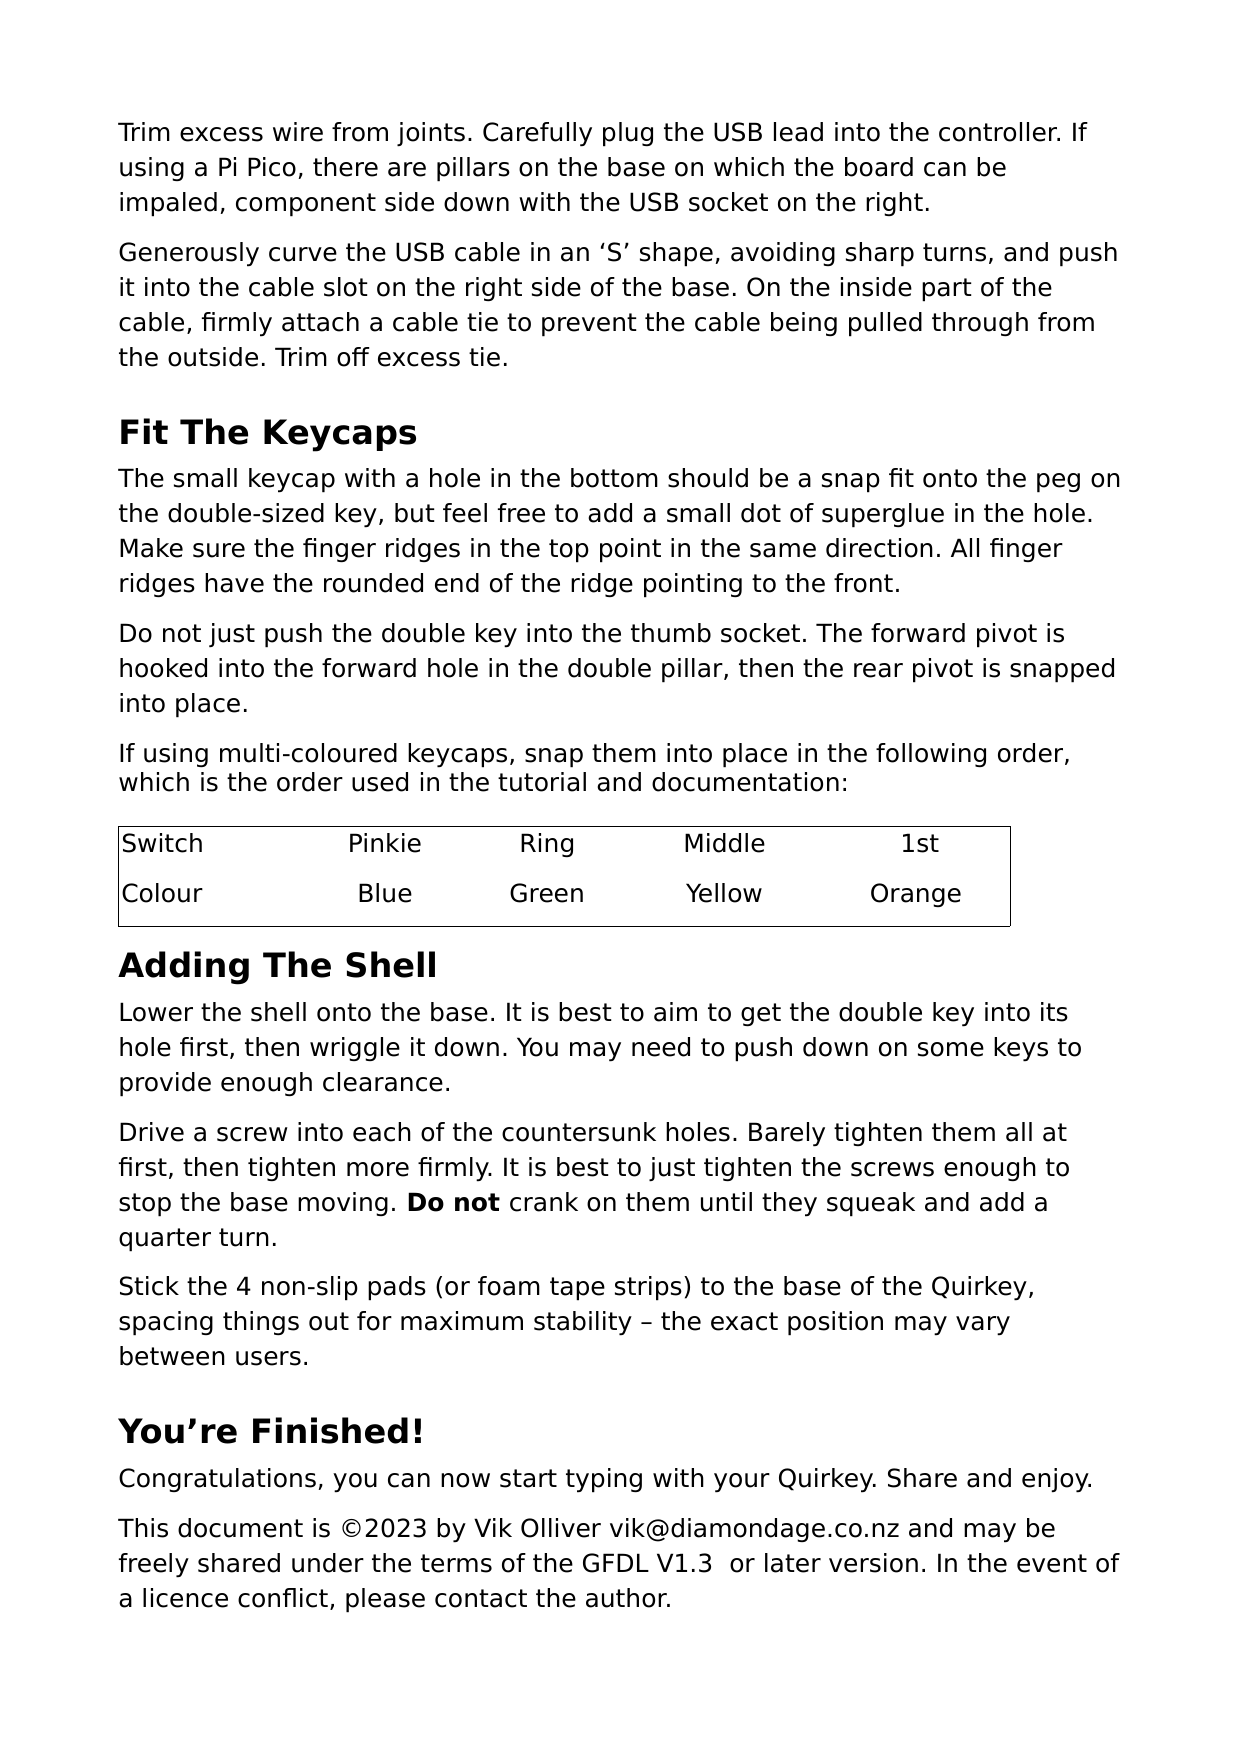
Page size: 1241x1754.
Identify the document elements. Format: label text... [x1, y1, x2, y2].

text Stick the 4 non-slip pads (or foam tape strips) to the base of the Quirkey, spacing things out for maximum stability – the exact position may vary between users. [118, 1272, 1122, 1371]
table_cell Green [467, 876, 619, 926]
subtitle Fit The Keycaps [118, 413, 1122, 452]
table_header Switch [119, 827, 295, 876]
subtitle Adding The Shell [118, 947, 1122, 986]
text Trim excess wire from joints. Carefully plug the USB lead into the controller. If using a Pi Pico, there are pillars on the base on which the board can be impaled, component side down with the USB socket on the right. [118, 118, 1122, 217]
text The small keycap with a hole in the bottom should be a snap fit onto the peg on the double-sized key, but feel free to add a small dot of superglue in the hole. Make sure the finger ridges in the top point in the same direction. All finger ridges have the rounded end of the ridge pointing to the front. [118, 465, 1122, 599]
text If using multi-coloured keycaps, snap them into place in the following order, which is the order used in the tutorial and documentation: [118, 739, 1122, 797]
text This document is ©2023 by Vik Olliver vik@diamondage.co.nz and may be freely shared under the terms of the GFDL V1.3 or later version. In the event of a licence conflict, please contact the author. [118, 1514, 1122, 1613]
text Generously curve the USB cable in an ‘S’ shape, avoiding sharp turns, and push it into the cable slot on the right side of the base. On the inside part of the cable, firmly attach a cable tie to prevent the cable being pulled through from the outside. Trim off excess tie. [118, 238, 1122, 372]
text Do not just push the double key into the thumb socket. The forward pivot is hooked into the forward hole in the double pillar, then the rear pivot is snapped into place. [118, 619, 1122, 718]
table_cell Blue [295, 876, 467, 926]
table_header Pinkie [295, 827, 467, 876]
table_cell Orange [821, 876, 1010, 926]
text Lower the shell onto the base. It is best to aim to get the double key into its hole first, then wriggle it down. You may need to push down on some keys to provide enough clearance. [118, 998, 1122, 1097]
subtitle You’re Finished! [118, 1413, 1122, 1452]
text Congratulations, you can now start typing with your Quirkey. Share and enjoy. [118, 1464, 1122, 1493]
text Drive a screw into each of the countersunk holes. Barely tighten them all at first, then tighten more firmly. It is best to just tighten the screws enough to stop the base moving. Do not crank on them until they squeak and add a quarter turn. [118, 1118, 1122, 1252]
table_header Middle [620, 827, 821, 876]
table_header Ring [467, 827, 619, 876]
table_cell Yellow [620, 876, 821, 926]
table_header 1st [821, 827, 1010, 876]
table_cell Colour [119, 876, 295, 926]
